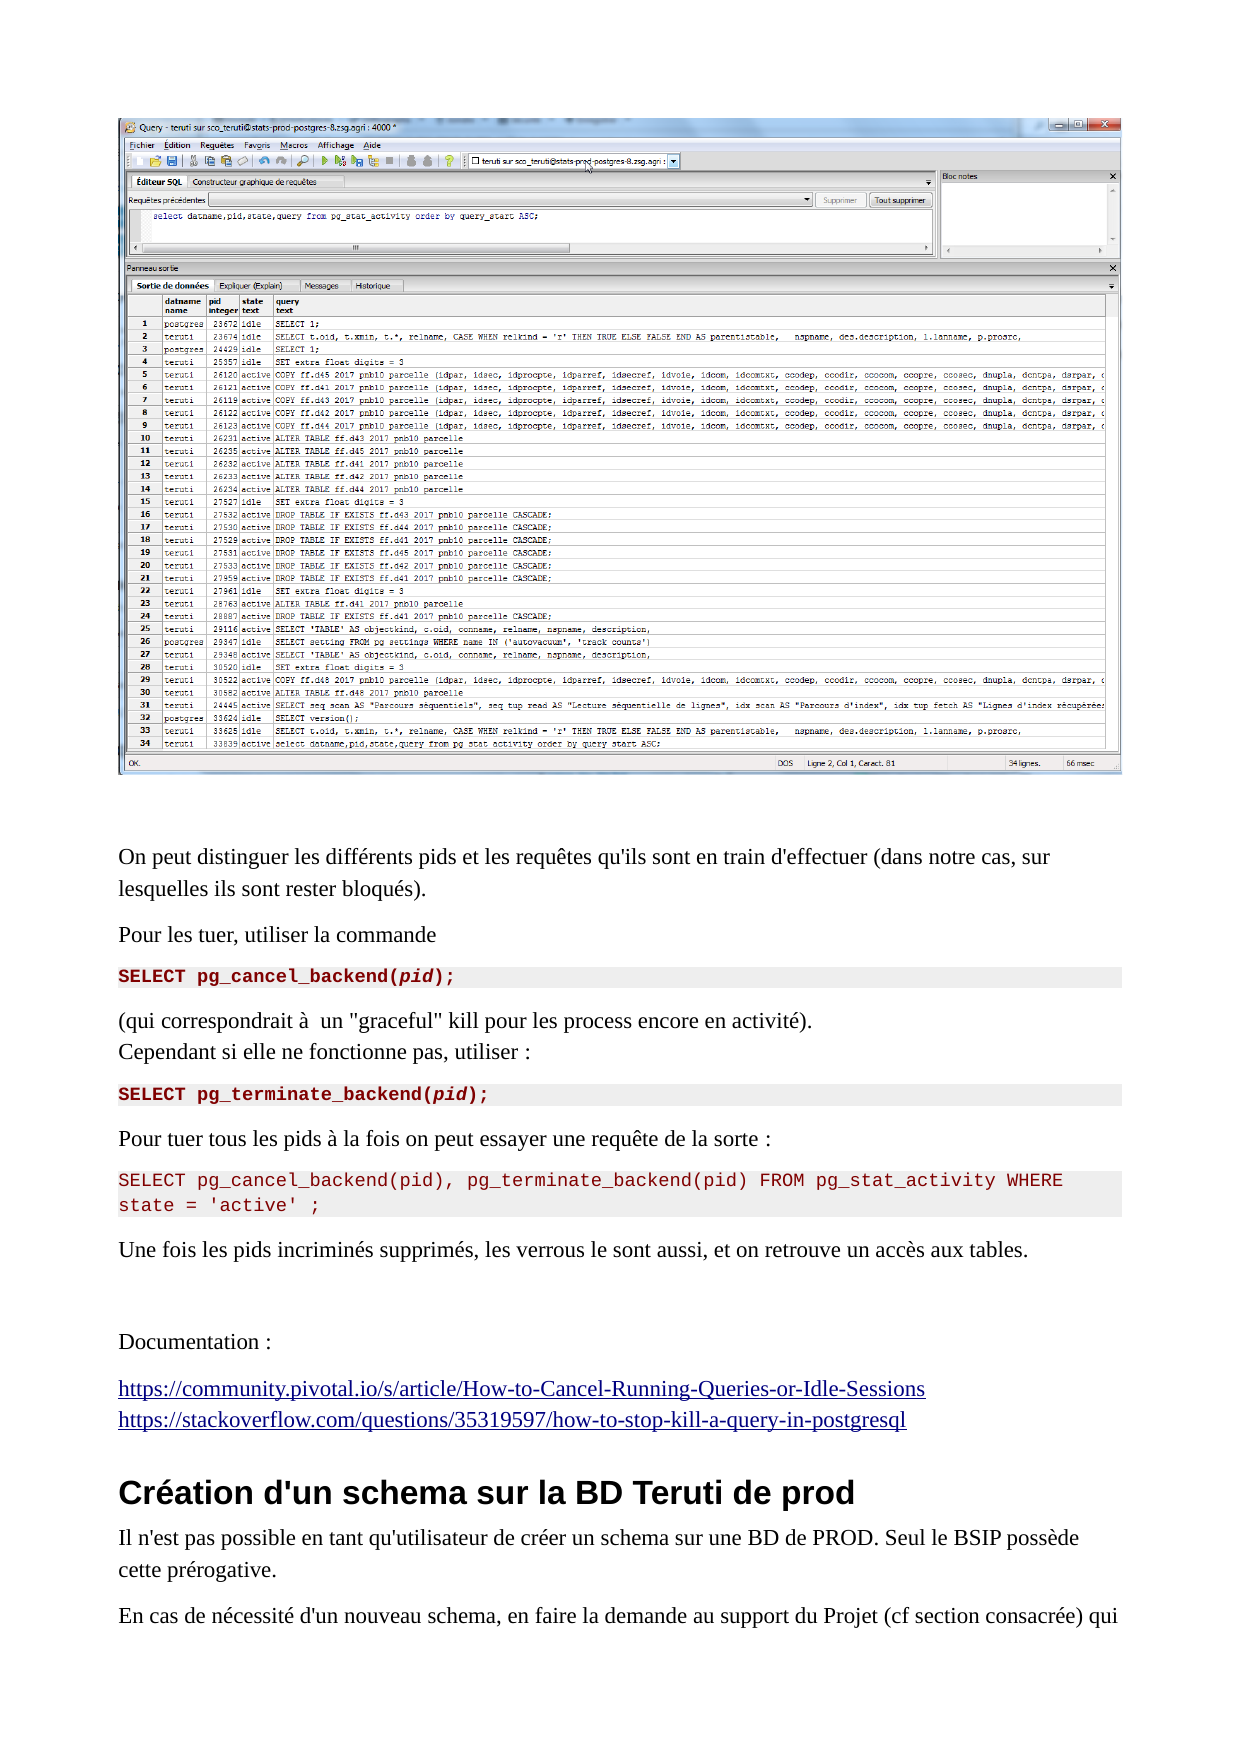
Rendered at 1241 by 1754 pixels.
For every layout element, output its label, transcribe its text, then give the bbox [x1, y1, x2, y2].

text https://community.pivotal.io/s/article/How-to-Cancel-Running-Queries-or-Idle-Sessions https://stackoverflow.com/questions/35319597/how-to-stop-kill-a-query-in-postgresql [118, 1374, 1122, 1432]
text Une fois les pids incriminés supprimés, les verrous le sont aussi, et on retrouve un accès aux tables. [118, 1236, 1122, 1262]
text (qui correspondrait à un "graceful" kill pour les process encore en activité). Cependant si elle ne fonctionne pas, utiliser : [118, 1007, 1122, 1065]
text SELECT pg_cancel_backend(pid); [118, 967, 1122, 988]
text Documentation : [118, 1328, 1122, 1355]
text Pour tuer tous les pids à la fois on peut essayer une requête de la sorte : [118, 1124, 1122, 1151]
text En cas de nécessité d'un nouveau schema, en faire la demande au support du Projet (cf section consacrée) qui [118, 1602, 1122, 1628]
subtitle Création d'un schema sur la BD Teruti de prod [118, 1473, 1122, 1512]
text Il n'est pas possible en tant qu'utilisateur de créer un schema sur une BD de PROD. Seul le BSIP possède cette prérogative. [118, 1524, 1122, 1582]
text SELECT pg_cancel_backend(pid), pg_terminate_backend(pid) FROM pg_stat_activity WHERE state = 'active' ; [118, 1171, 1122, 1217]
text SELECT pg_terminate_backend(pid); [118, 1084, 1122, 1106]
picture [118, 118, 1123, 775]
text On peut distinguer les différents pids et les requêtes qu'ils sont en train d'effectuer (dans notre cas, sur lesquelles ils sont rester bloqués). [118, 775, 1122, 901]
text Pour les tuer, utiliser la commande [118, 921, 1122, 947]
